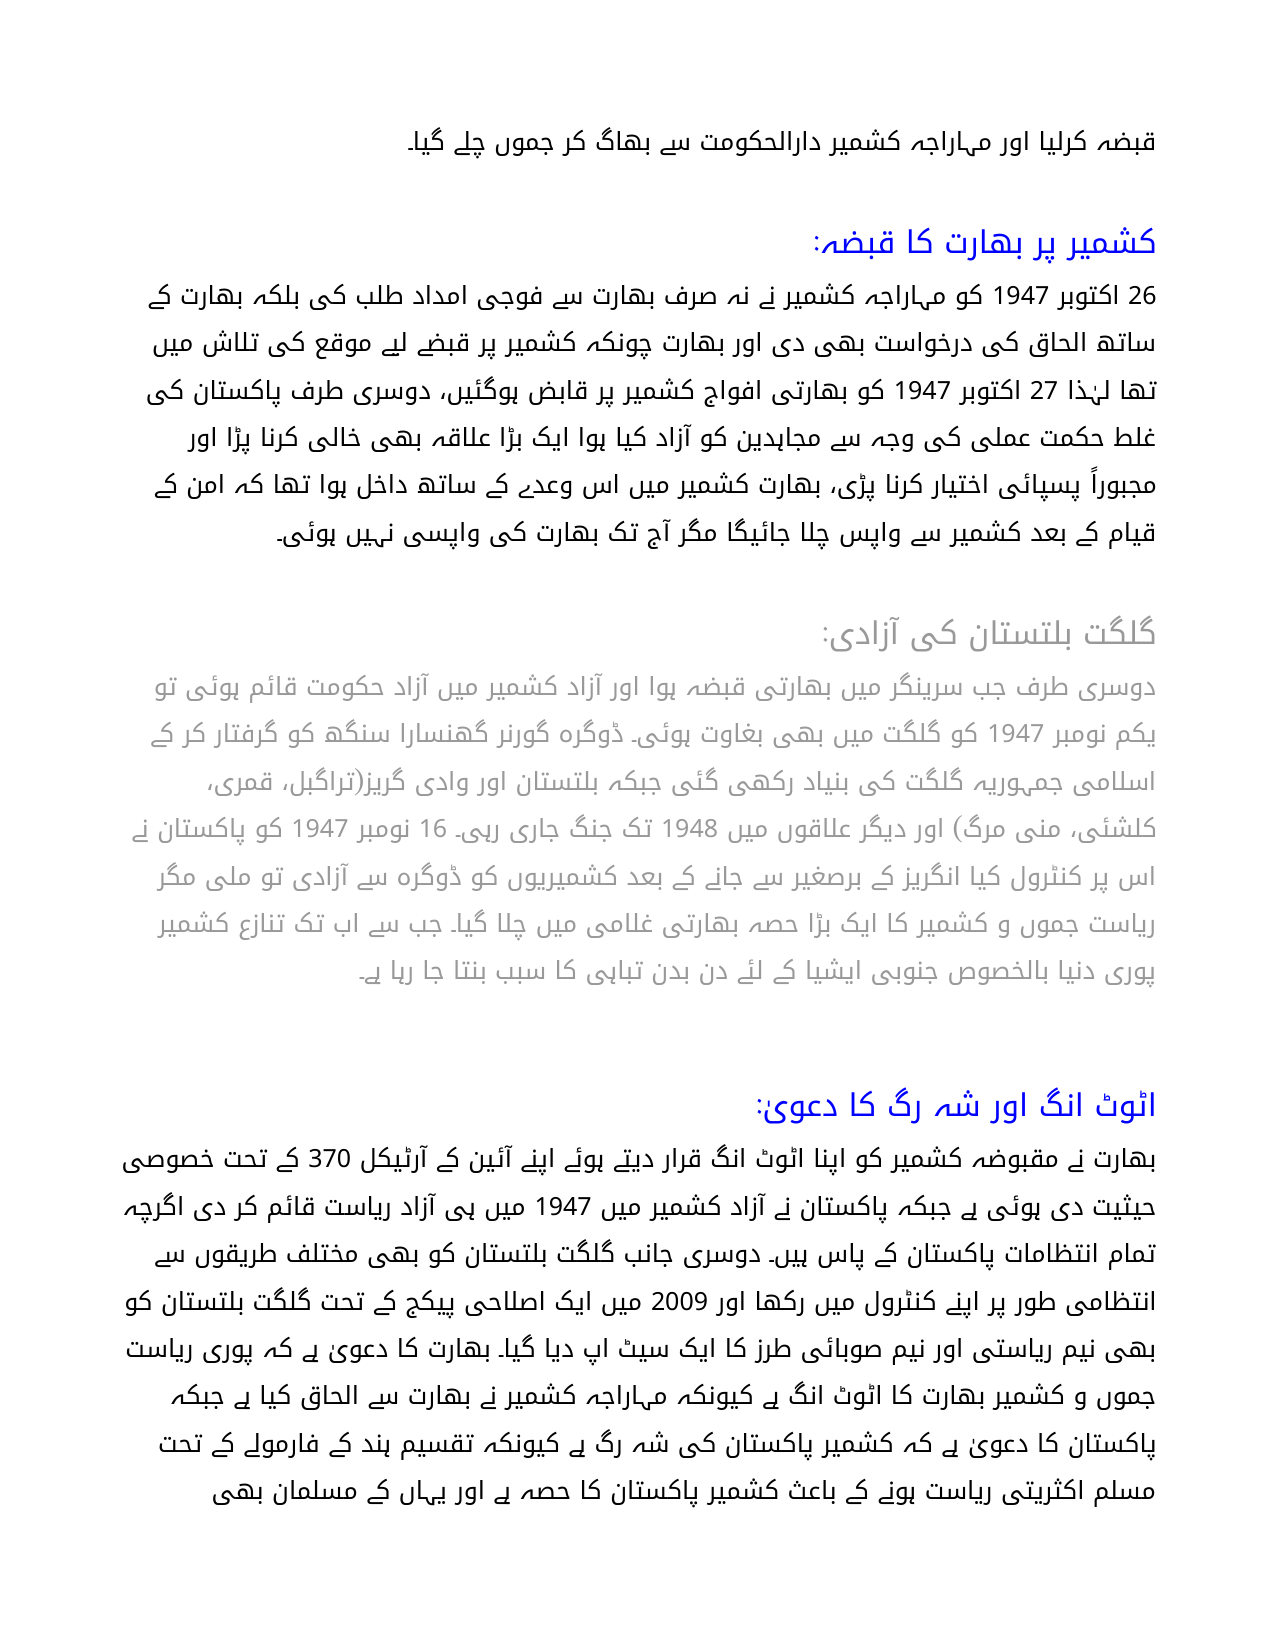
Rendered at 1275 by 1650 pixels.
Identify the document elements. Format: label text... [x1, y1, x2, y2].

text آزاد حکومت کا قیام: 24 اکتوبر 1947ء کو موجودہ آزاد کشمیر میں آزاد حکومت قائم کرنے کا اعلان کیا گیا جس کے پہلے صدر غلام نبی گلگار قرار پائے۔ تقسیم ہند کے فارمولے کے مطابق ریاست جموں و کشمیر میں 85 فیصد مسلمان ہونے کی وجہ سے یہ ریاست پاکستان کا حصہ بننا تھی مگر حکمراں چونکہ ڈوگرہ تھا اس لئے اس کی کوشش رہی کہ ریاست کو بھارت کا حصہ بنایا جائے یا اس کی خود مختار حیثیت کو بحال رکھا جائے جبکہ مسلمانوں کا مطالبہ ریاست کو پاکستان کا حصہ بنانا تھا مگر ڈوگرہ تاخیری حربے استعمال کرتا رہا یہی وجہ ہے کہ 24 اکتوبر 1947 کو آزاد کشمیر میں آزاد حکومت کے قیام کے ساتھ ہی مجاہدین نے سرینگر کی طرف رخ کیا اور سرینگر تک کے علاقے پر قبضہ کرلیا اور مہاراجہ کشمیر دارالحکومت سے بھاگ کر جموں چلے گیا۔ کشمیر پر بھارت کا قبضہ: 26 اکتوبر 1947 کو مہاراجہ کشمیر نے نہ صرف بھارت سے فوجی امداد طلب کی بلکہ بھارت کے ساتھ الحاق کی درخواست بھی دی اور بھارت چونکہ کشمیر پر قبضے لیے موقع کی تلاش میں تھا لہٰذا 27 اکتوبر 1947 کو بھارتی افواج کشمیر پر قابض ہوگئیں، دوسری طرف پاکستان کی غلط حکمت عملی کی وجہ سے مجاہدین کو آزاد کیا ہوا ایک بڑا علاقہ بھی خالی کرنا پڑا اور مجبوراً پسپائی اختیار کرنا پڑی، بھارت کشمیر میں اس وعدے کے ساتھ داخل ہوا تھا کہ امن کے قیام کے بعد کشمیر سے واپس چلا جائیگا مگر آج تک بھارت کی واپسی نہیں ہوئی۔ گلگت بلتستان کی آزادی: دوسری طرف جب سرینگر میں بھارتی قبضہ ہوا اور آزاد کشمیر میں آزاد حکومت قائم ہوئی تو یکم نومبر 1947 کو گلگت میں بھی بغاوت ہوئی۔ ڈوگرہ گورنر گھنسارا سنگھ کو گرفتار کر کے اسلامی جمہوریہ گلگت کی بنیاد رکھی گئی جبکہ بلتستان اور وادی گریز(تراگبل، قمری، کلشئی، منی مرگ) اور دیگر علاقوں میں 1948 تک جنگ جاری رہی۔ 16 نومبر 1947 کو پاکستان نے اس پر کنٹرول کیا انگریز کے برصغیر سے جانے کے بعد کشمیریوں کو ڈوگرہ سے آزادی تو ملی مگر ریاست جموں و کشمیر کا ایک بڑا حصہ بھارتی غلامی میں چلا گیا۔ جب سے اب تک تنازع کشمیر پوری دنیا بالخصوص جنوبی ایشیا کے لئے دن بدن تباہی کا سبب بنتا جا رہا ہے۔ [118, 118, 1157, 995]
text اٹوٹ انگ اور شہ رگ کا دعویٰ: بھارت نے مقبوضہ کشمیر کو اپنا اٹوٹ انگ قرار دیتے ہوئے اپنے آئین کے آرٹیکل 370 کے تحت خصوصی حیثیت دی ہوئی ہے جبکہ پاکستان نے آزاد کشمیر میں 1947 میں ہی آزاد ریاست قائم کر دی اگرچہ تمام انتظامات پاکستان کے پاس ہیں۔ دوسری جانب گلگت بلتستان کو بھی مختلف طریقوں سے انتظامی طور پر اپنے کنٹرول میں رکھا اور 2009 میں ایک اصلاحی پیکج کے تحت گلگت بلتستان کو بھی نیم ریاستی اور نیم صوبائی طرز کا ایک سیٹ اپ دیا گیا۔ بھارت کا دعویٰ ہے کہ پوری ریاست جموں و کشمیر بھارت کا اٹوٹ انگ ہے کیونکہ مہاراجہ کشمیر نے بھارت سے الحاق کیا ہے جبکہ پاکستان کا دعویٰ ہے کہ کشمیر پاکستان کی شہ رگ ہے کیونکہ تقسیم ہند کے فارمولے کے تحت مسلم اکثریتی ریاست ہونے کے باعث کشمیر پاکستان کا حصہ ہے اور یہاں کے مسلمان بھی پاکستان سے الحاق چاہتے ہیں اور 1947 میں سرینگر میں یہاں کے مسلمانوں کی نمائندہ جماعت ”مسلم کانفرنس “ نے پاکستان کے ساتھ الحاق کی قرار داد منظور کی ہے، جبکہ آزاد کشمیر اور گلگت بلتستان کے عوام نے اپنی مدد آپ کے تحت آزادی حاصل کر کے پاکستان کے ساتھ اپنے آپ کو منسلک کیا ہے اور مقبوضہ کشمیر میں آزادی کی تحریک جاری ہے جس کا بنیادی نعرہ ہی ”پاکستان سے رشتہ کیا؟، لاالہ الا اللہ“ ہے۔ تنازع کشمیر اقوام متحدہ میں: یکم جنوری 1948 کو بھارت اقوام متحدہ میں خود گیا جس پر 17 جنوری 1948 کو اقوام متحدہ نے ایک قرار داد منظور کی اور 20 جنوری کو پاکستان بھارت کمیشن قائم کیا جس کی سفارشات کی روشنی میں 5 اگست 1948 اور یکم جنوری 1949 کی اقوام متحدہ کی قرار دادوں کے مطابق 84 ہزار 471 مربع میل پر پھیلی ہوئی پوری ریاست جموں و کشمیر متنازع ہے، اس میں وہ تمام حصے شامل ہیں جو پاکستان، بھارت اور چین کے پاس ہیں۔ اقوام متحدہ نے 17 اپریل 1948، 13 اگست 1948، 5 جنوری 1949 اور 23 دسمبر1952 کو کشمیریوں کو استصواب رائے کا حق دینے کی قراردادیں پاس کی ہیں۔ اقوام متحدہ کی قراردادوں کے مطابق کشمیریوں کی قسمت کا فیصلہ اقوام متحدہ کی نگرانی میں استصواب رائے سے کیا جائیگا مگر بھارت نے عالمی اور مقامی طور پر ہونے والے معاہدوں سے انحراف کیا ہے۔ یہی وجہ ہے کہ بھارت کے زیر قبضہ ریاست جموں و کشمیر کے علاقوں میں 1950 کے بعد ہی بے چینی پھیلنا شروع ہوئی، مختلف ادوار میں مقبوضہ کشمیر میں آزادی کی جنگ شروع کی گئی مگر بھارت نے عالمی انصاف کے ٹھیکیداروں کی پس پردہ حمایت کے باعث وقتی طور پر کشمیریوں کی آزادی کی تحریک کو دبانے کی کوشش کی۔ یہ بات درست ہے کہ اقوام متحدہ نے ابتدائی 9 سالوں میں تنازع کشمیر کے حل کے لئے کوششیں کیں مگر پھر تنازع کشمیر بھی عالمی سیاست کی نذر ہوگیا۔ 1948 سے 1957 تک روس اقوام متحدہ میں غیر جانبدار رہا مگر بعد میں 20 فروری 1957 اور 22 جون 1962 کو کشمیر کے حوالے سے اقوام متحدہ کی قراردوں کو ویٹواور بھارت کی حمایت کرتا رہا۔ [118, 1029, 1157, 1515]
